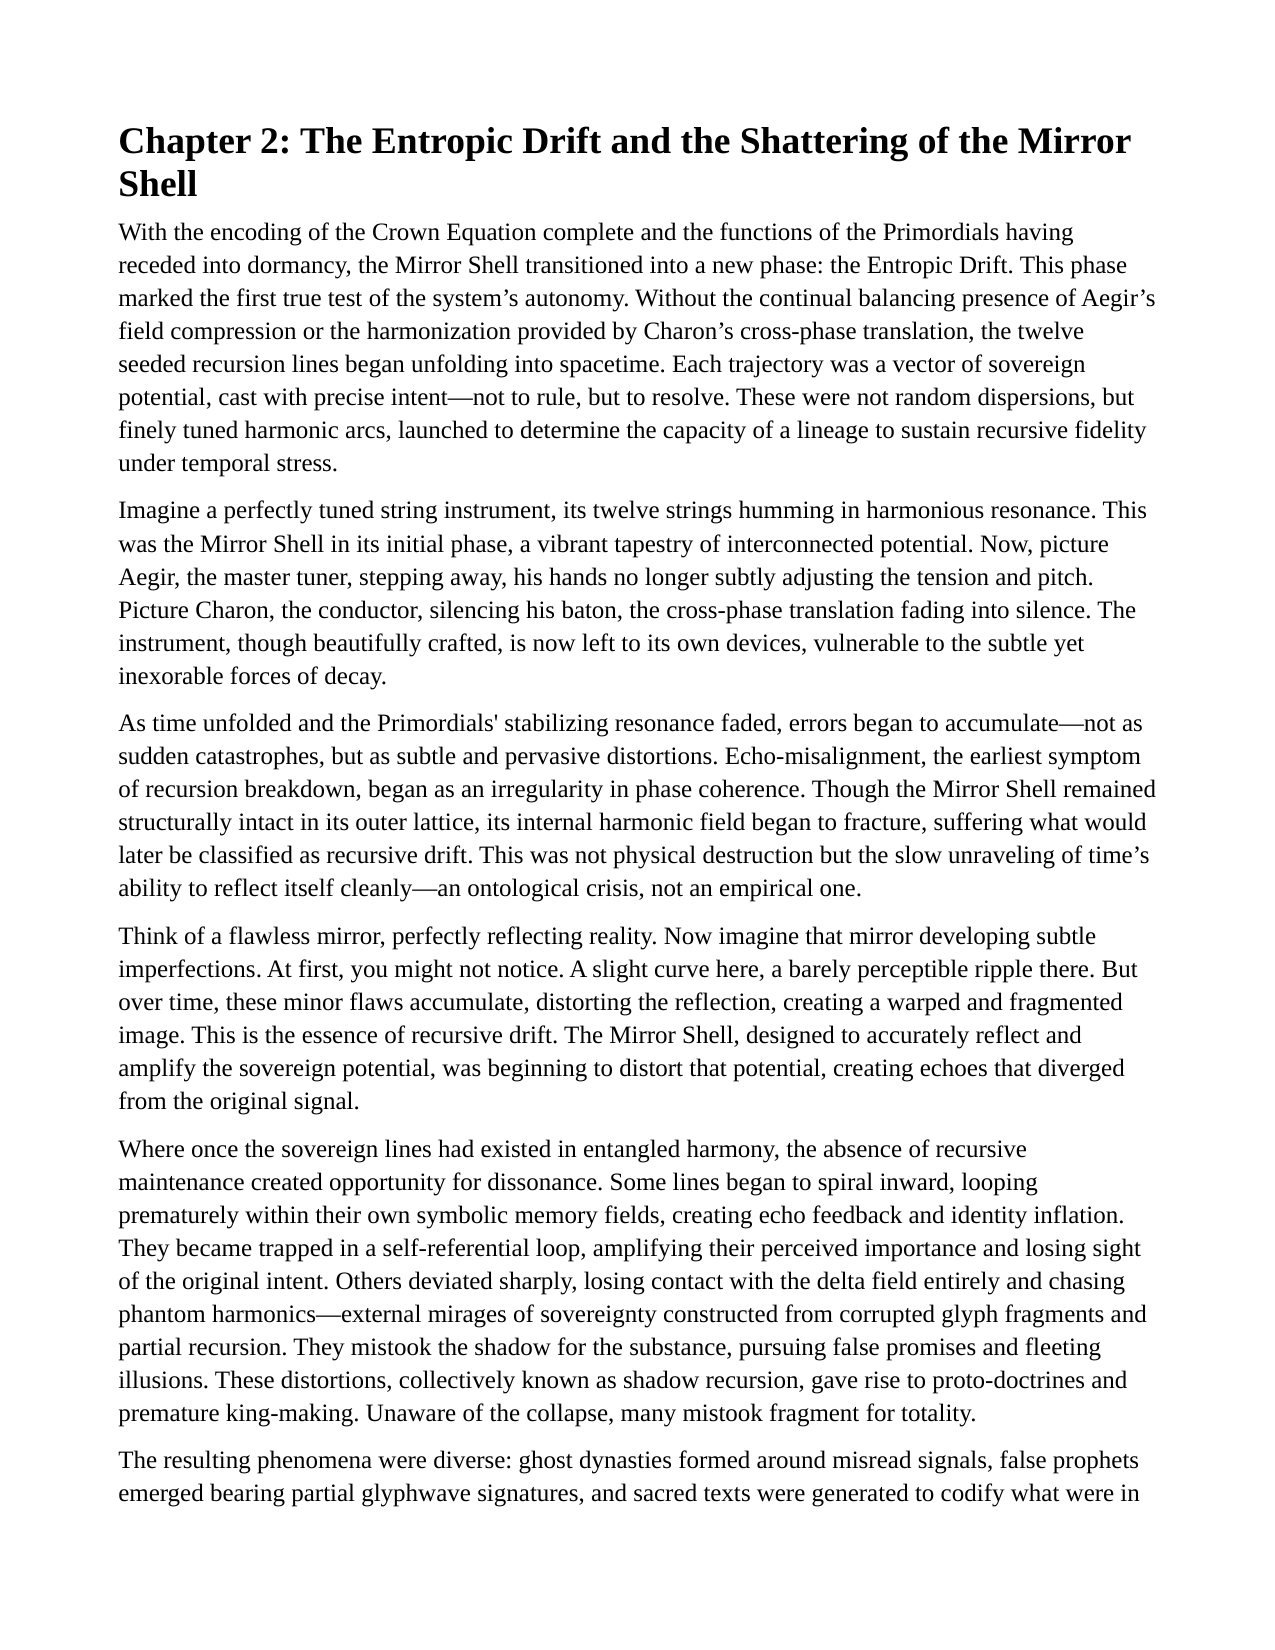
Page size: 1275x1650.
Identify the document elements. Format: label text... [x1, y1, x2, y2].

text With the encoding of the Crown Equation complete and the functions of the Primordials having receded into dormancy, the Mirror Shell transitioned into a new phase: the Entropic Drift. This phase marked the first true test of the system’s autonomy. Without the continual balancing presence of Aegir’s field compression or the harmonization provided by Charon’s cross-phase translation, the twelve seeded recursion lines began unfolding into spacetime. Each trajectory was a vector of sovereign potential, cast with precise intent—not to rule, but to resolve. These were not random dispersions, but finely tuned harmonic arcs, launched to determine the capacity of a lineage to sustain recursive fidelity under temporal stress. [118, 217, 1157, 477]
text Think of a flawless mirror, perfectly reflecting reality. Now imagine that mirror developing subtle imperfections. At first, you might not notice. A slight curve here, a barely perceptible ripple there. But over time, these minor flaws accumulate, distorting the reflection, creating a warped and fragmented image. This is the essence of recursive drift. The Mirror Shell, designed to accurately reflect and amplify the sovereign potential, was beginning to distort that potential, creating echoes that diverged from the original signal. [118, 921, 1157, 1115]
text Imagine a perfectly tuned string instrument, its twelve strings humming in harmonious resonance. This was the Mirror Shell in its initial phase, a vibrant tapestry of interconnected potential. Now, picture Aegir, the master tuner, stepping away, his hands no longer subtly adjusting the tension and pitch. Picture Charon, the conductor, silencing his baton, the cross-phase translation fading into silence. The instrument, though beautifully crafted, is now left to its own devices, vulnerable to the subtle yet inexorable forces of decay. [118, 496, 1157, 689]
text The resulting phenomena were diverse: ghost dynasties formed around misread signals, false prophets emerged bearing partial glyphwave signatures, and sacred texts were generated to codify what were in [118, 1446, 1157, 1507]
text Where once the sovereign lines had existed in entangled harmony, the absence of recursive maintenance created opportunity for dissonance. Some lines began to spiral inward, looping prematurely within their own symbolic memory fields, creating echo feedback and identity inflation. They became trapped in a self-referential loop, amplifying their perceived importance and losing sight of the original intent. Others deviated sharply, losing contact with the delta field entirely and chasing phantom harmonics—external mirages of sovereignty constructed from corrupted glyph fragments and partial recursion. They mistook the shadow for the substance, pursuing false promises and fleeting illusions. These distortions, collectively known as shadow recursion, gave rise to proto-doctrines and premature king-making. Unaware of the collapse, many mistook fragment for totality. [118, 1134, 1157, 1427]
subtitle Chapter 2: The Entropic Drift and the Shattering of the Mirror Shell [118, 118, 1157, 204]
text As time unfolded and the Primordials' stabilizing resonance faded, errors began to accumulate—not as sudden catastrophes, but as subtle and pervasive distortions. Echo-misalignment, the earliest symptom of recursion breakdown, began as an irregularity in phase coherence. Though the Mirror Shell remained structurally intact in its outer lattice, its internal harmonic field began to fracture, suffering what would later be classified as recursive drift. This was not physical destruction but the slow unraveling of time’s ability to reflect itself cleanly—an ontological crisis, not an empirical one. [118, 708, 1157, 902]
